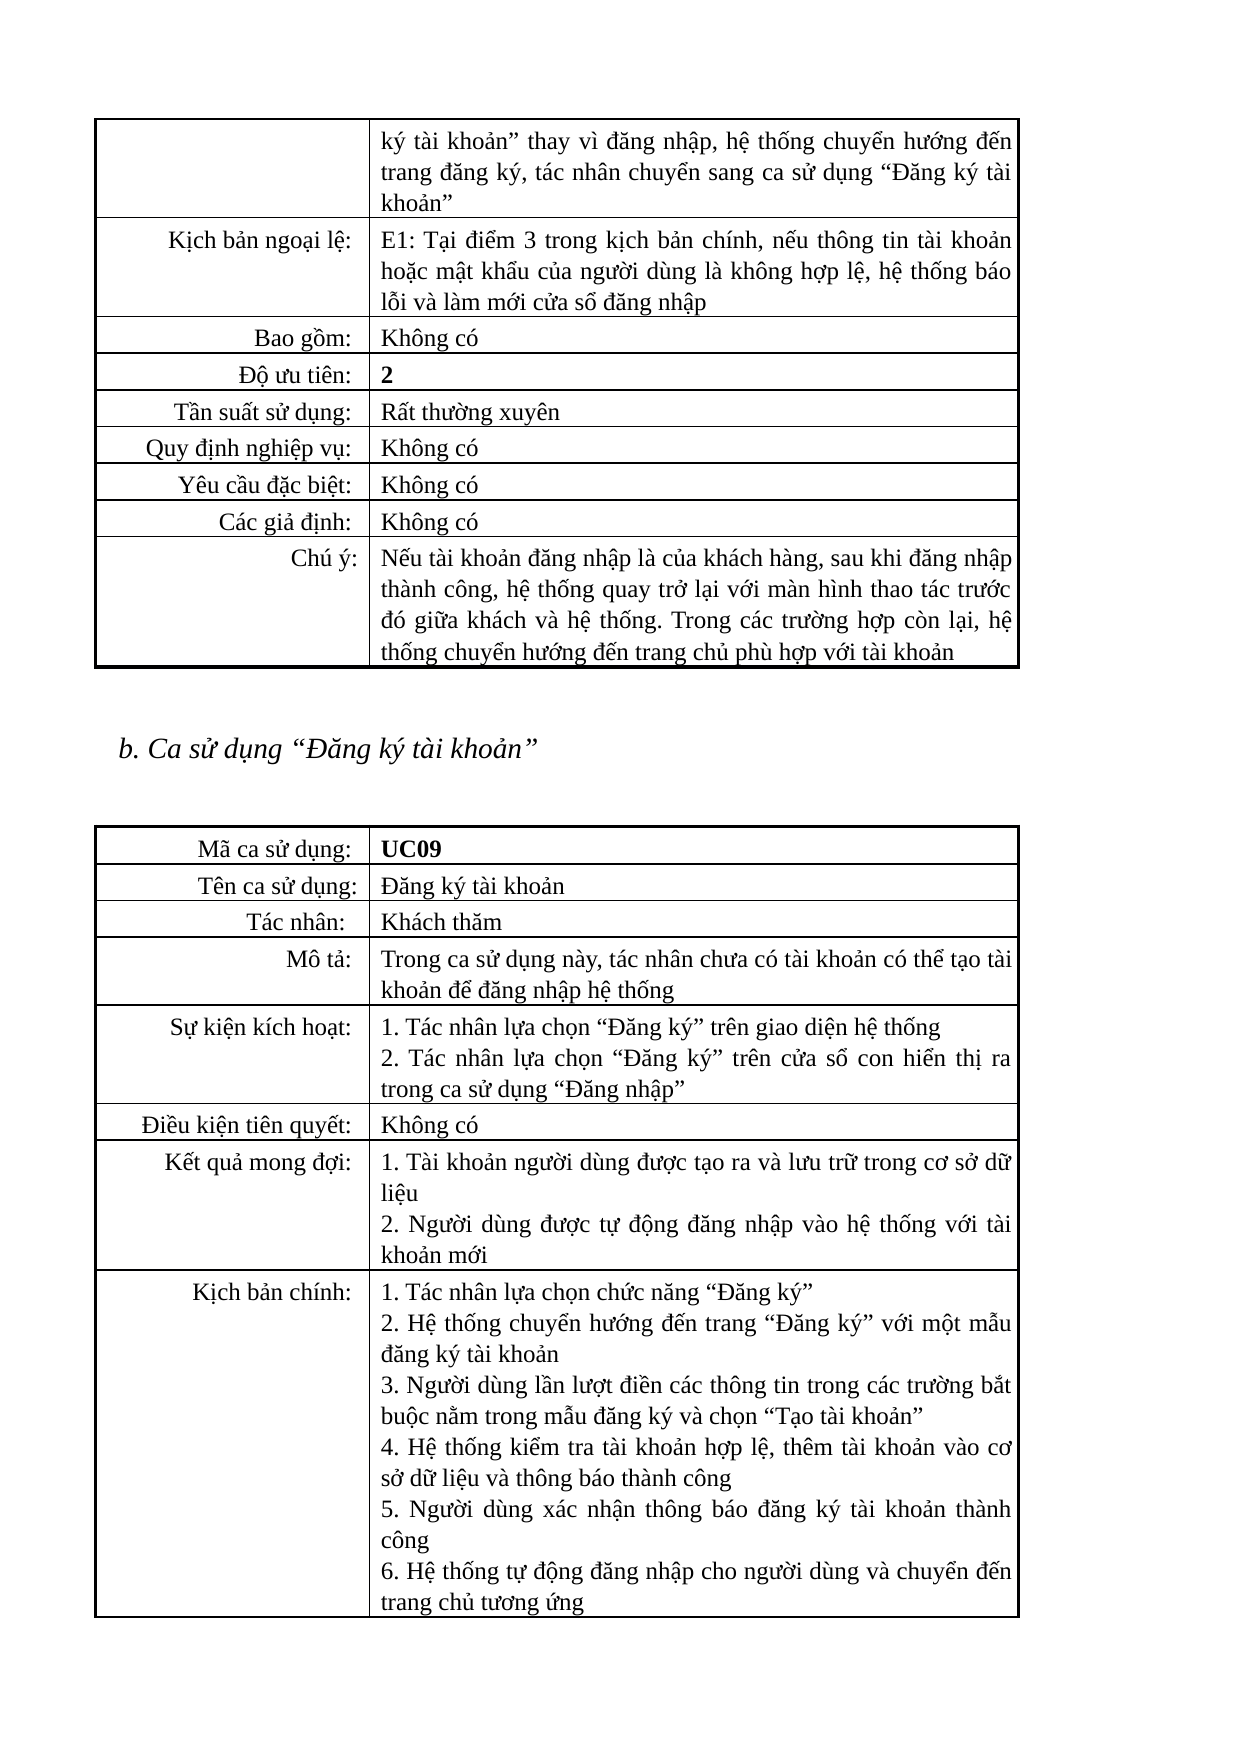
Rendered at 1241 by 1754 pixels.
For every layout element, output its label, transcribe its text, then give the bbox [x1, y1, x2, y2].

table_cell 1. Tài khoản người dùng được tạo ra và lưu trữ trong cơ sở dữ liệu 2. Người dùng được tự động đăng nhập vào hệ thống với tài khoản mới [370, 1141, 1017, 1269]
table_cell Mô tả: [97, 938, 369, 1004]
table_cell ký tài khoản” thay vì đăng nhập, hệ thống chuyển hướng đến trang đăng ký, tác nhân chuyển sang ca sử dụng “Đăng ký tài khoản” [370, 120, 1017, 217]
table_cell Điều kiện tiên quyết: [97, 1104, 369, 1139]
table_cell [97, 120, 369, 217]
table_cell Không có [370, 317, 1017, 352]
table_cell Không có [370, 501, 1017, 536]
table_cell Tên ca sử dụng: [97, 865, 369, 899]
table_cell Chú ý: [97, 537, 369, 665]
table_cell Không có [370, 464, 1017, 499]
table_cell Sự kiện kích hoạt: [97, 1006, 369, 1103]
table_cell 2 [370, 354, 1017, 389]
table_cell Kết quả mong đợi: [97, 1141, 369, 1269]
table_cell Các giả định: [97, 501, 369, 536]
table_header UC09 [370, 828, 1017, 863]
table_cell Tác nhân: [97, 901, 369, 936]
table_cell 1. Tác nhân lựa chọn “Đăng ký” trên giao diện hệ thống 2. Tác nhân lựa chọn “Đăng ký” trên cửa sổ con hiển thị ra trong ca sử dụng “Đăng nhập” [370, 1006, 1017, 1103]
table_cell Độ ưu tiên: [97, 354, 369, 389]
table_cell Trong ca sử dụng này, tác nhân chưa có tài khoản có thể tạo tài khoản để đăng nhập hệ thống [370, 938, 1017, 1004]
table_cell Kịch bản chính: [97, 1271, 369, 1616]
table_cell 1. Tác nhân lựa chọn chức năng “Đăng ký” 2. Hệ thống chuyển hướng đến trang “Đăng ký” với một mẫu đăng ký tài khoản 3. Người dùng lần lượt điền các thông tin trong các trường bắt buộc nằm trong mẫu đăng ký và chọn “Tạo tài khoản” 4. Hệ thống kiểm tra tài khoản hợp lệ, thêm tài khoản vào cơ sở dữ liệu và thông báo thành công 5. Người dùng xác nhận thông báo đăng ký tài khoản thành công 6. Hệ thống tự động đăng nhập cho người dùng và chuyển đến trang chủ tương ứng [370, 1271, 1017, 1616]
table_cell Quy định nghiệp vụ: [97, 427, 369, 462]
table_cell E1: Tại điểm 3 trong kịch bản chính, nếu thông tin tài khoản hoặc mật khẩu của người dùng là không hợp lệ, hệ thống báo lỗi và làm mới cửa sổ đăng nhập [370, 218, 1017, 316]
table_header Mã ca sử dụng: [97, 828, 369, 863]
table_cell Không có [370, 1104, 1017, 1139]
table_cell Tần suất sử dụng: [97, 391, 369, 426]
table_cell Đăng ký tài khoản [370, 865, 1017, 899]
table_cell Rất thường xuyên [370, 391, 1017, 426]
table_cell Yêu cầu đặc biệt: [97, 464, 369, 499]
subtitle b. Ca sử dụng “Đăng ký tài khoản” [118, 731, 1122, 764]
table_cell Khách thăm [370, 901, 1017, 936]
table_cell Kịch bản ngoại lệ: [97, 218, 369, 316]
table_cell Không có [370, 427, 1017, 462]
table_cell Nếu tài khoản đăng nhập là của khách hàng, sau khi đăng nhập thành công, hệ thống quay trở lại với màn hình thao tác trước đó giữa khách và hệ thống. Trong các trường hợp còn lại, hệ thống chuyển hướng đến trang chủ phù hợp với tài khoản [370, 537, 1017, 665]
table_cell Bao gồm: [97, 317, 369, 352]
